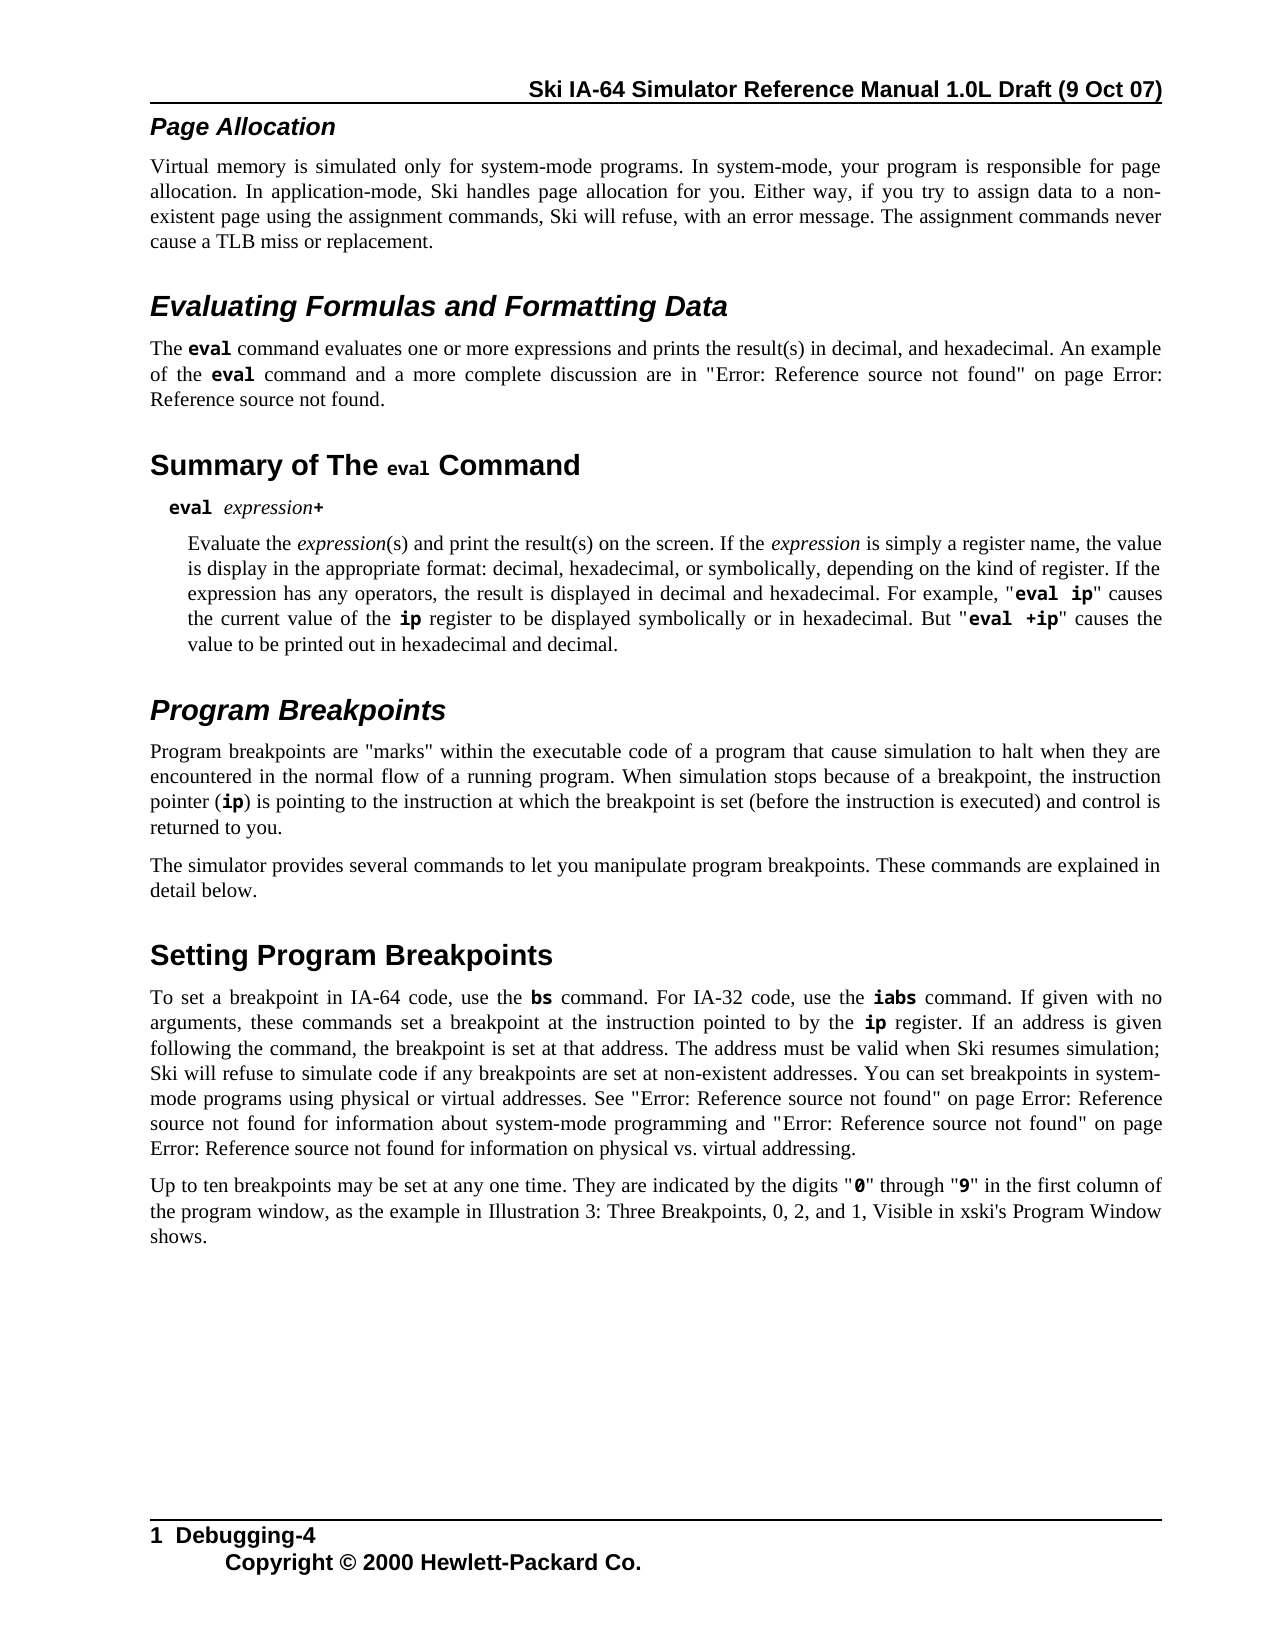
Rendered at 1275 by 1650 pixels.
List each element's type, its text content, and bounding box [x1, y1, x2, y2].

text Virtual memory is simulated only for system-mode programs. In system-mode, your program is responsible for page allocation. In application-mode, Ski handles page allocation for you. Either way, if you try to assign data to a non-existent page using the assignment commands, Ski will refuse, with an error message. The assignment commands never cause a TLB miss or replacement. [150, 153, 1162, 253]
subtitle Summary of The eval Command [150, 449, 1162, 481]
subtitle Evaluating Formulas and Formatting Data [150, 290, 1162, 323]
text Program breakpoints are "marks" within the executable code of a program that cause simulation to halt when they are encountered in the normal flow of a running program. When simulation stops because of a breakpoint, the instruction pointer (ip) is pointing to the instruction at which the breakpoint is set (before the instruction is executed) and control is returned to you. [150, 738, 1162, 839]
subtitle Program Breakpoints [150, 693, 1162, 726]
list eval expression+ [169, 494, 1162, 519]
text The eval command evaluates one or more expressions and prints the result(s) in decimal, and hexadecimal. An example of the eval command and a more complete discussion are in "" on page . [150, 335, 1162, 411]
text Up to ten breakpoints may be set at any one time. They are indicated by the digits "0" through "9" in the first column of the program window, as the example in Illustration 3: Three Breakpoints, 0, 2, and 1, Visible in xski's Program Window shows. [150, 1173, 1162, 1248]
subtitle Page Allocation [150, 112, 1162, 140]
text To set a breakpoint in IA-64 code, use the bs command. For IA-32 code, use the iabs command. If given with no arguments, these commands set a breakpoint at the instruction pointed to by the ip register. If an address is given following the command, the breakpoint is set at that address. The address must be valid when Ski resumes simulation; Ski will refuse to simulate code if any breakpoints are set at non-existent addresses. You can set breakpoints in system-mode programs using physical or virtual addresses. See "" on page for information about system-mode programming and "" on page for information on physical vs. virtual addressing. [150, 984, 1162, 1160]
list Evaluate the expression(s) and print the result(s) on the screen. If the expression is simply a register name, the value is display in the appropriate format: decimal, hexadecimal, or symbolically, depending on the kind of register. If the expression has any operators, the result is displayed in decimal and hexadecimal. For example, "eval ip" causes the current value of the ip register to be displayed symbolically or in hexadecimal. But "eval +ip" causes the value to be printed out in hexadecimal and decimal. [187, 530, 1162, 656]
subtitle Setting Program Breakpoints [150, 939, 1162, 972]
text The simulator provides several commands to let you manipulate program breakpoints. These commands are explained in detail below. [150, 852, 1162, 902]
